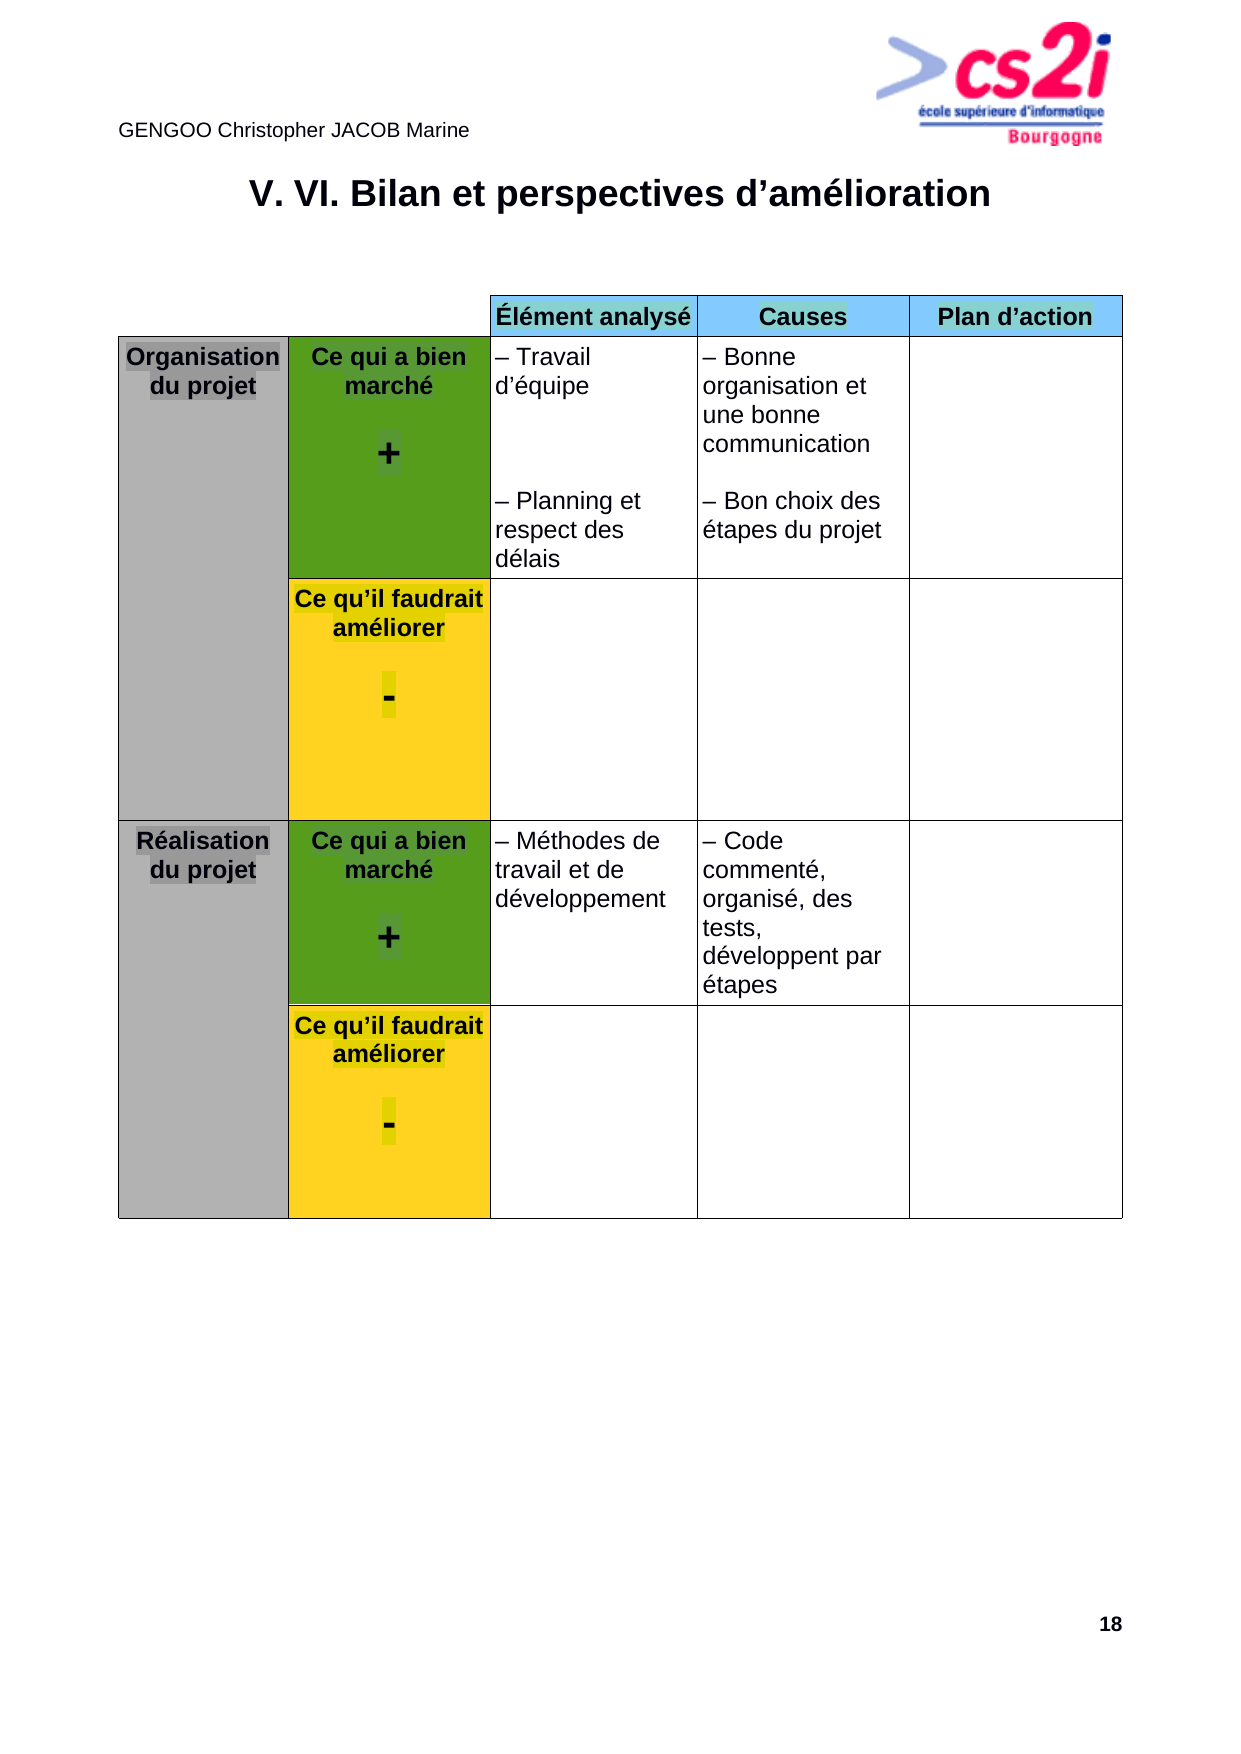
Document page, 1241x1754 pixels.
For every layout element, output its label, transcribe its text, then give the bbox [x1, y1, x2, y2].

table_cell Réalisation du projet [119, 821, 288, 1218]
table_header [289, 295, 490, 336]
table_cell Ce qu’il faudrait améliorer - [289, 1006, 490, 1218]
table_cell Ce qui a bien marché + [289, 821, 490, 1004]
table_cell – Bonne organisation et une bonne communication – Bon choix des étapes du projet [698, 337, 909, 578]
table_cell [698, 579, 909, 820]
table_cell – Travail d’équipe – Planning et respect des délais [491, 337, 697, 578]
table_cell Ce qui a bien marché + [289, 337, 490, 578]
table_cell [491, 579, 697, 820]
table_header Causes [698, 296, 909, 336]
table_cell – Code commenté, organisé, des tests, développent par étapes [698, 821, 909, 1004]
table_cell – Méthodes de travail et de développement [491, 821, 697, 1004]
picture [876, 22, 1111, 146]
table_cell [910, 337, 1122, 578]
table_cell Organisation du projet [119, 337, 288, 820]
table_header Élément analysé [491, 296, 697, 336]
table_cell [910, 1006, 1122, 1218]
table_cell [910, 579, 1122, 820]
table_cell [491, 1006, 697, 1218]
subtitle VI. Bilan et perspectives d’amélioration [118, 172, 1122, 215]
table_cell Ce qu’il faudrait améliorer - [289, 579, 490, 820]
table_cell [910, 821, 1122, 1004]
table_cell [698, 1006, 909, 1218]
table_header Plan d’action [910, 296, 1122, 336]
table_header [118, 295, 288, 336]
